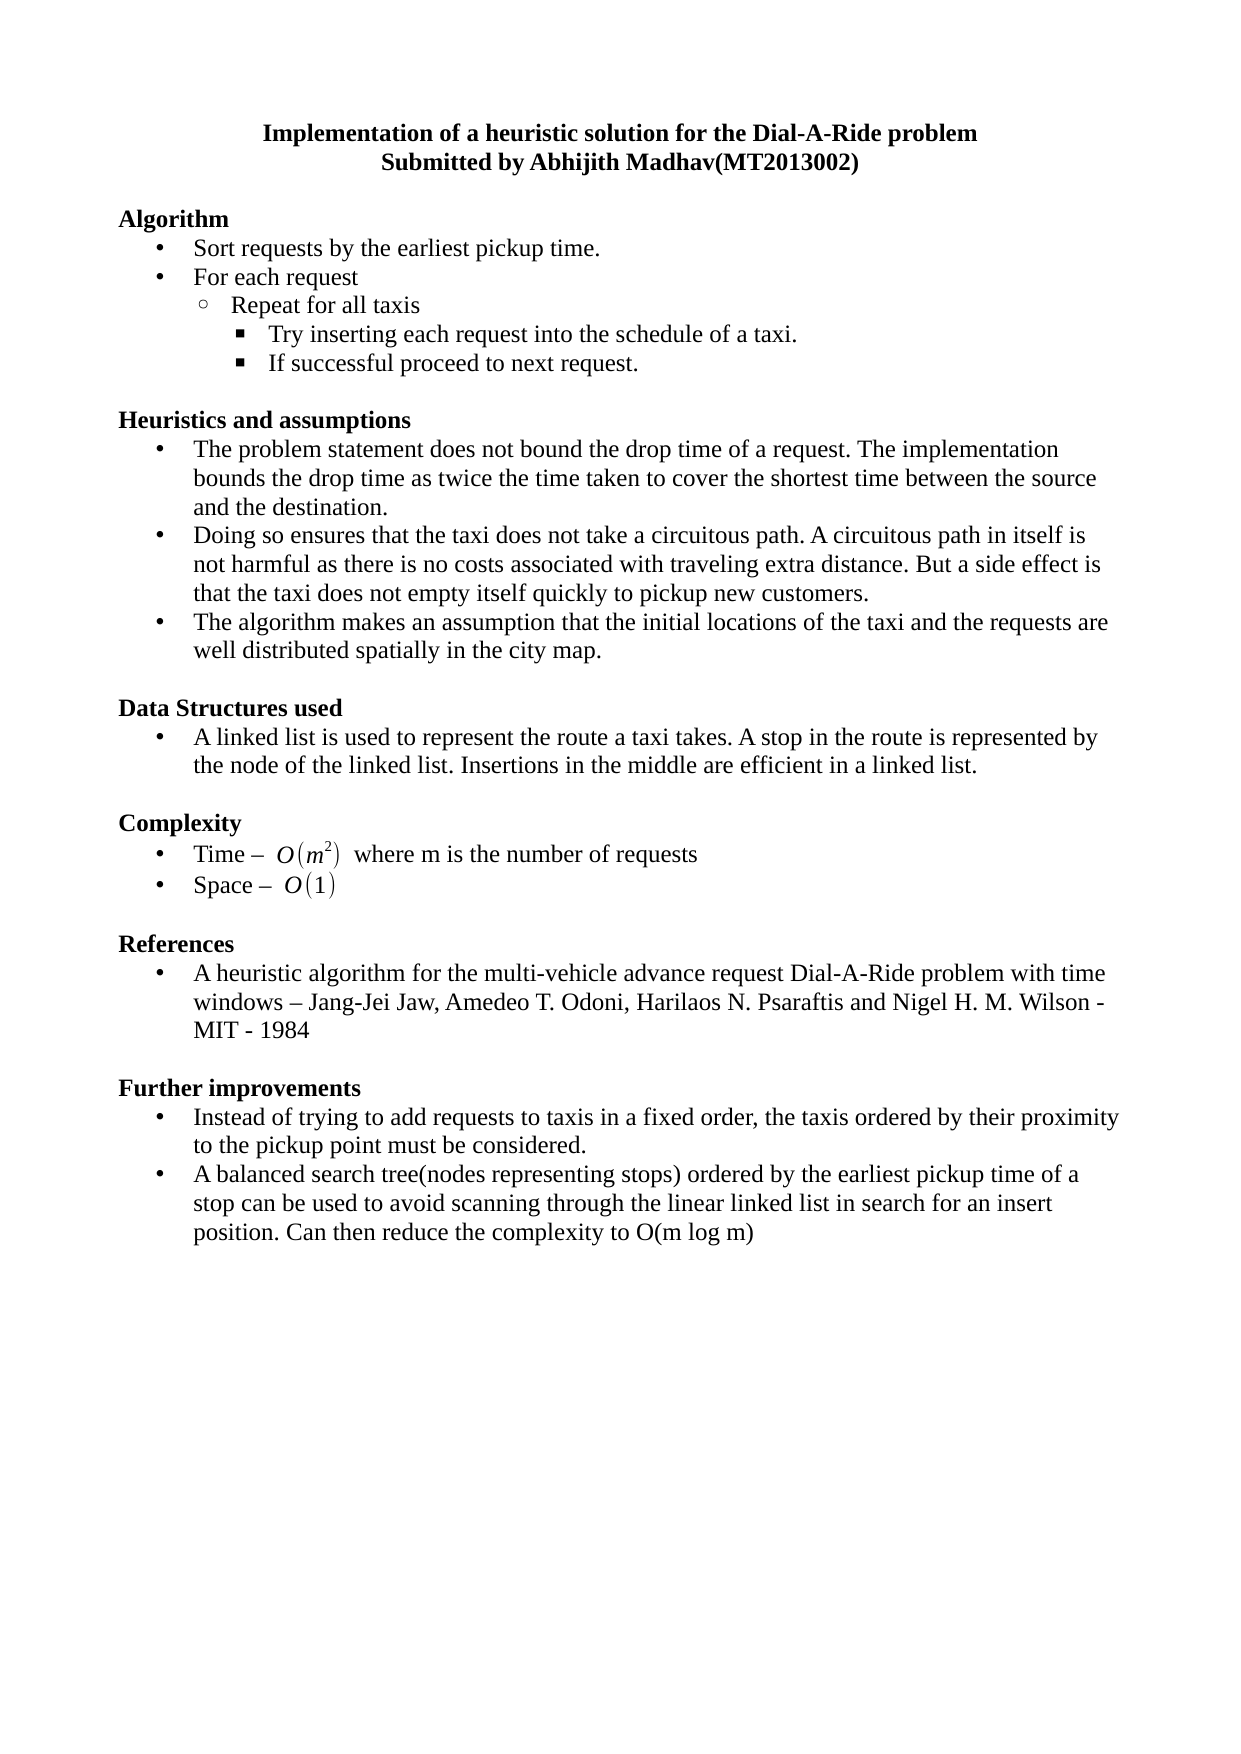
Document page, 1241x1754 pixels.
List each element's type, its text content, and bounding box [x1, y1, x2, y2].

list A linked list is used to represent the route a taxi takes. A stop in the route is represented by the node of the linked list. Insertions in the middle are efficient in a linked list. [156, 722, 1122, 779]
text Submitted by Abhijith Madhav(MT2013002) [118, 147, 1122, 176]
list Space – [156, 870, 1122, 900]
list Try inserting each request into the schedule of a taxi. [231, 319, 1122, 348]
text Algorithm [118, 204, 1122, 233]
list For each request [156, 262, 1122, 291]
text Further improvements [118, 1073, 1122, 1102]
list The problem statement does not bound the drop time of a request. The implementation bounds the drop time as twice the time taken to cover the shortest time between the source and the destination. [156, 434, 1122, 521]
list Time – where m is the number of requests [156, 837, 1122, 870]
list Instead of trying to add requests to taxis in a fixed order, the taxis ordered by their proximity to the pickup point must be considered. [156, 1102, 1122, 1159]
list A heuristic algorithm for the multi-vehicle advance request Dial-A-Ride problem with time windows – Jang-Jei Jaw, Amedeo T. Odoni, Harilaos N. Psaraftis and Nigel H. M. Wilson - MIT - 1984 [156, 958, 1122, 1044]
text Heuristics and assumptions [118, 406, 1122, 434]
text Data Structures used [118, 693, 1122, 722]
text Complexity [118, 808, 1122, 837]
list The algorithm makes an assumption that the initial locations of the taxi and the requests are well distributed spatially in the city map. [156, 607, 1122, 664]
text Implementation of a heuristic solution for the Dial-A-Ride problem [118, 118, 1122, 147]
list Doing so ensures that the taxi does not take a circuitous path. A circuitous path in itself is not harmful as there is no costs associated with traveling extra distance. But a side effect is that the taxi does not empty itself quickly to pickup new customers. [156, 521, 1122, 607]
list Repeat for all taxis [193, 291, 1122, 319]
list If successful proceed to next request. [231, 348, 1122, 377]
text References [118, 929, 1122, 958]
list A balanced search tree(nodes representing stops) ordered by the earliest pickup time of a stop can be used to avoid scanning through the linear linked list in search for an insert position. Can then reduce the complexity to O(m log m) [156, 1159, 1122, 1245]
list Sort requests by the earliest pickup time. [156, 233, 1122, 262]
